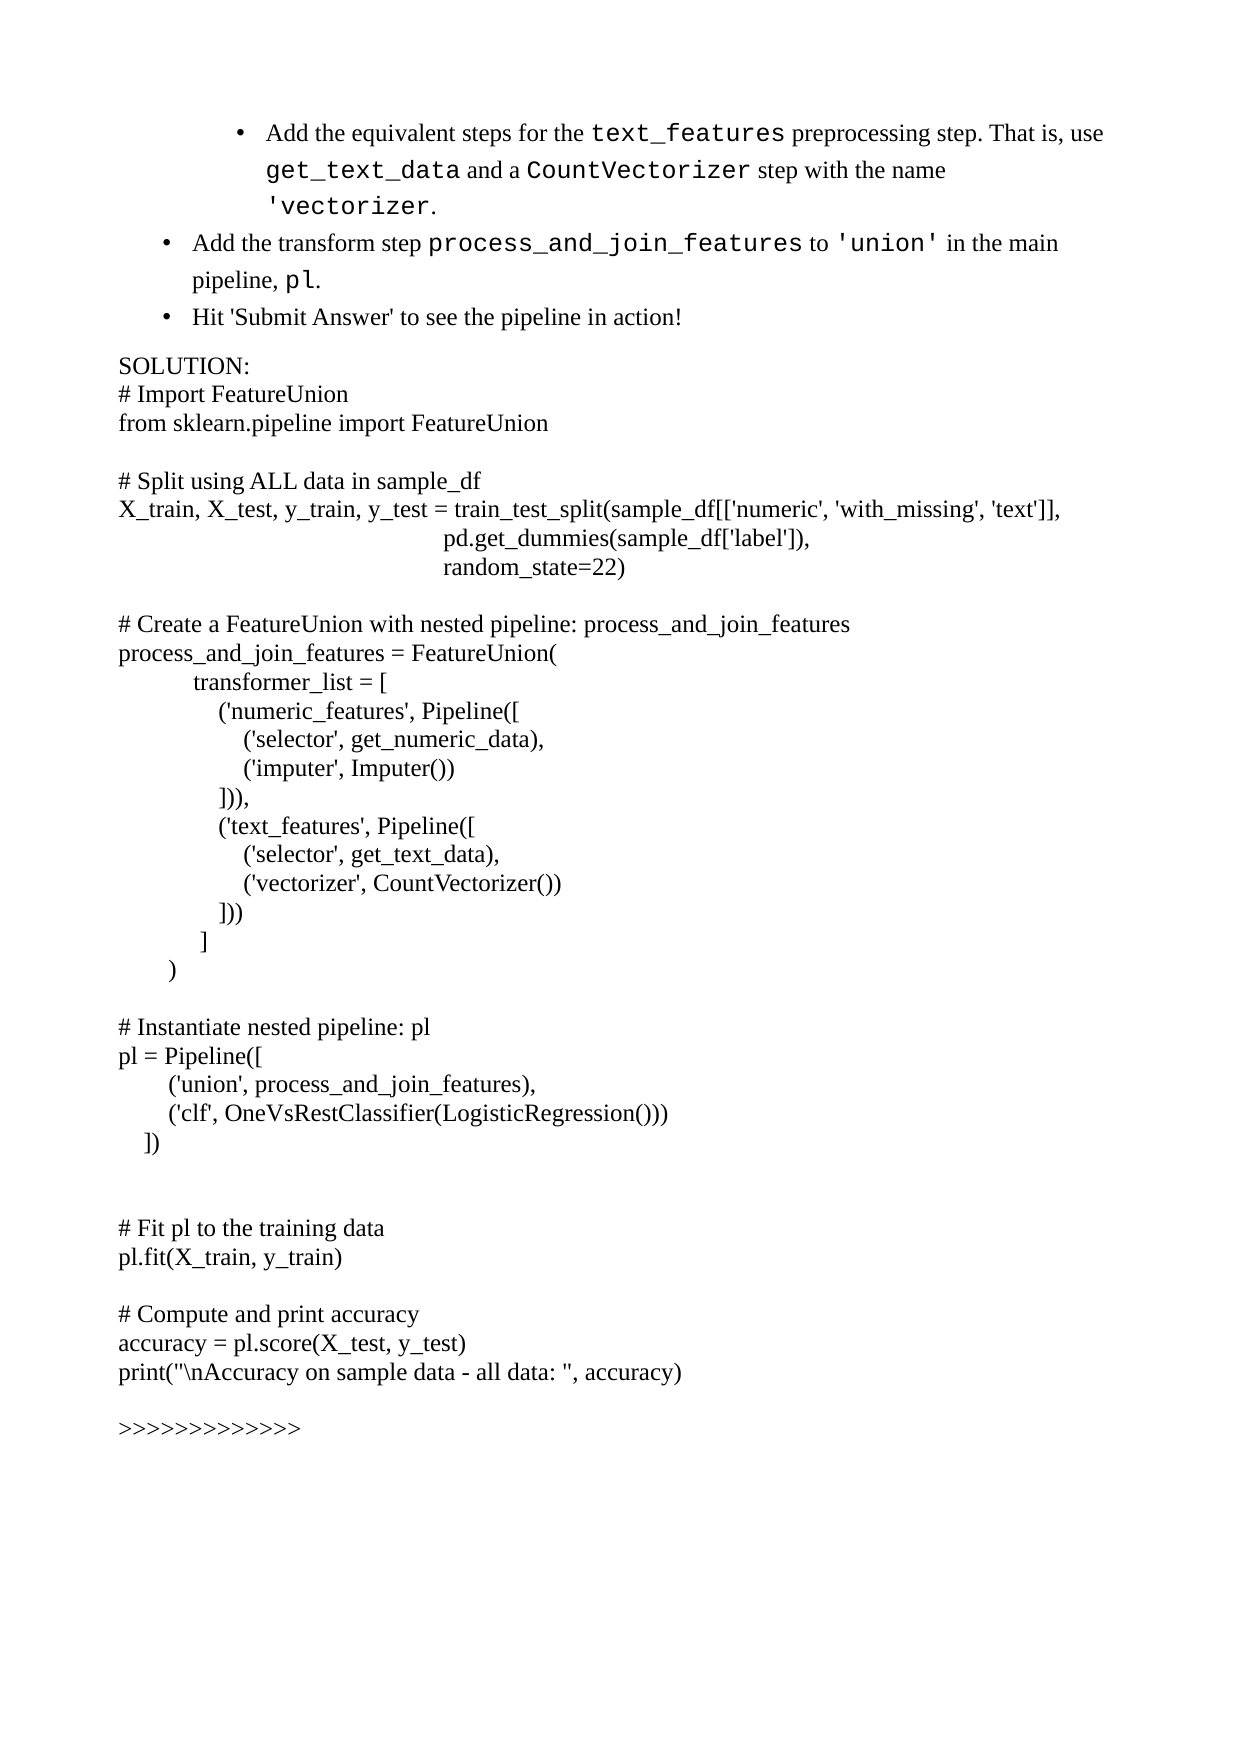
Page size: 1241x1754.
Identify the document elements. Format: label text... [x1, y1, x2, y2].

text ('text_features', Pipeline([ [118, 811, 1122, 839]
text ('union', process_and_join_features), [118, 1069, 1122, 1098]
text random_state=22) [118, 552, 1122, 581]
text ('numeric_features', Pipeline([ [118, 696, 1122, 724]
list Add the equivalent steps for the text_features preprocessing step. That is, use get_text_data and a CountVectorizer step with the name 'vectorizer. [236, 118, 1122, 222]
list Add the transform step process_and_join_features to 'union' in the main pipeline, pl. [162, 228, 1122, 296]
text # Compute and print accuracy [118, 1299, 1122, 1328]
text # Import FeatureUnion [118, 379, 1122, 408]
text X_train, X_test, y_train, y_test = train_test_split(sample_df[['numeric', 'with_missing', 'text']], [118, 494, 1122, 523]
text ) [118, 954, 1122, 983]
text pl = Pipeline([ [118, 1041, 1122, 1069]
text from sklearn.pipeline import FeatureUnion [118, 408, 1122, 437]
list Hit 'Submit Answer' to see the pipeline in action! [162, 302, 1122, 331]
text # Split using ALL data in sample_df [118, 466, 1122, 494]
text ] [118, 926, 1122, 954]
text >>>>>>>>>>>>> [118, 1414, 1122, 1443]
text transformer_list = [ [118, 667, 1122, 696]
text ('selector', get_text_data), [118, 839, 1122, 868]
text ('selector', get_numeric_data), [118, 724, 1122, 753]
text ('clf', OneVsRestClassifier(LogisticRegression())) [118, 1098, 1122, 1127]
text ]) [118, 1127, 1122, 1156]
text print("\nAccuracy on sample data - all data: ", accuracy) [118, 1357, 1122, 1386]
text ])), [118, 782, 1122, 811]
text ('imputer', Imputer()) [118, 753, 1122, 782]
text ])) [118, 897, 1122, 926]
text # Fit pl to the training data [118, 1213, 1122, 1242]
text accuracy = pl.score(X_test, y_test) [118, 1328, 1122, 1357]
text # Create a FeatureUnion with nested pipeline: process_and_join_features [118, 609, 1122, 638]
text ('vectorizer', CountVectorizer()) [118, 868, 1122, 897]
text pl.fit(X_train, y_train) [118, 1242, 1122, 1271]
text pd.get_dummies(sample_df['label']), [118, 523, 1122, 552]
text process_and_join_features = FeatureUnion( [118, 638, 1122, 667]
text # Instantiate nested pipeline: pl [118, 1012, 1122, 1041]
text SOLUTION: [118, 351, 1122, 379]
